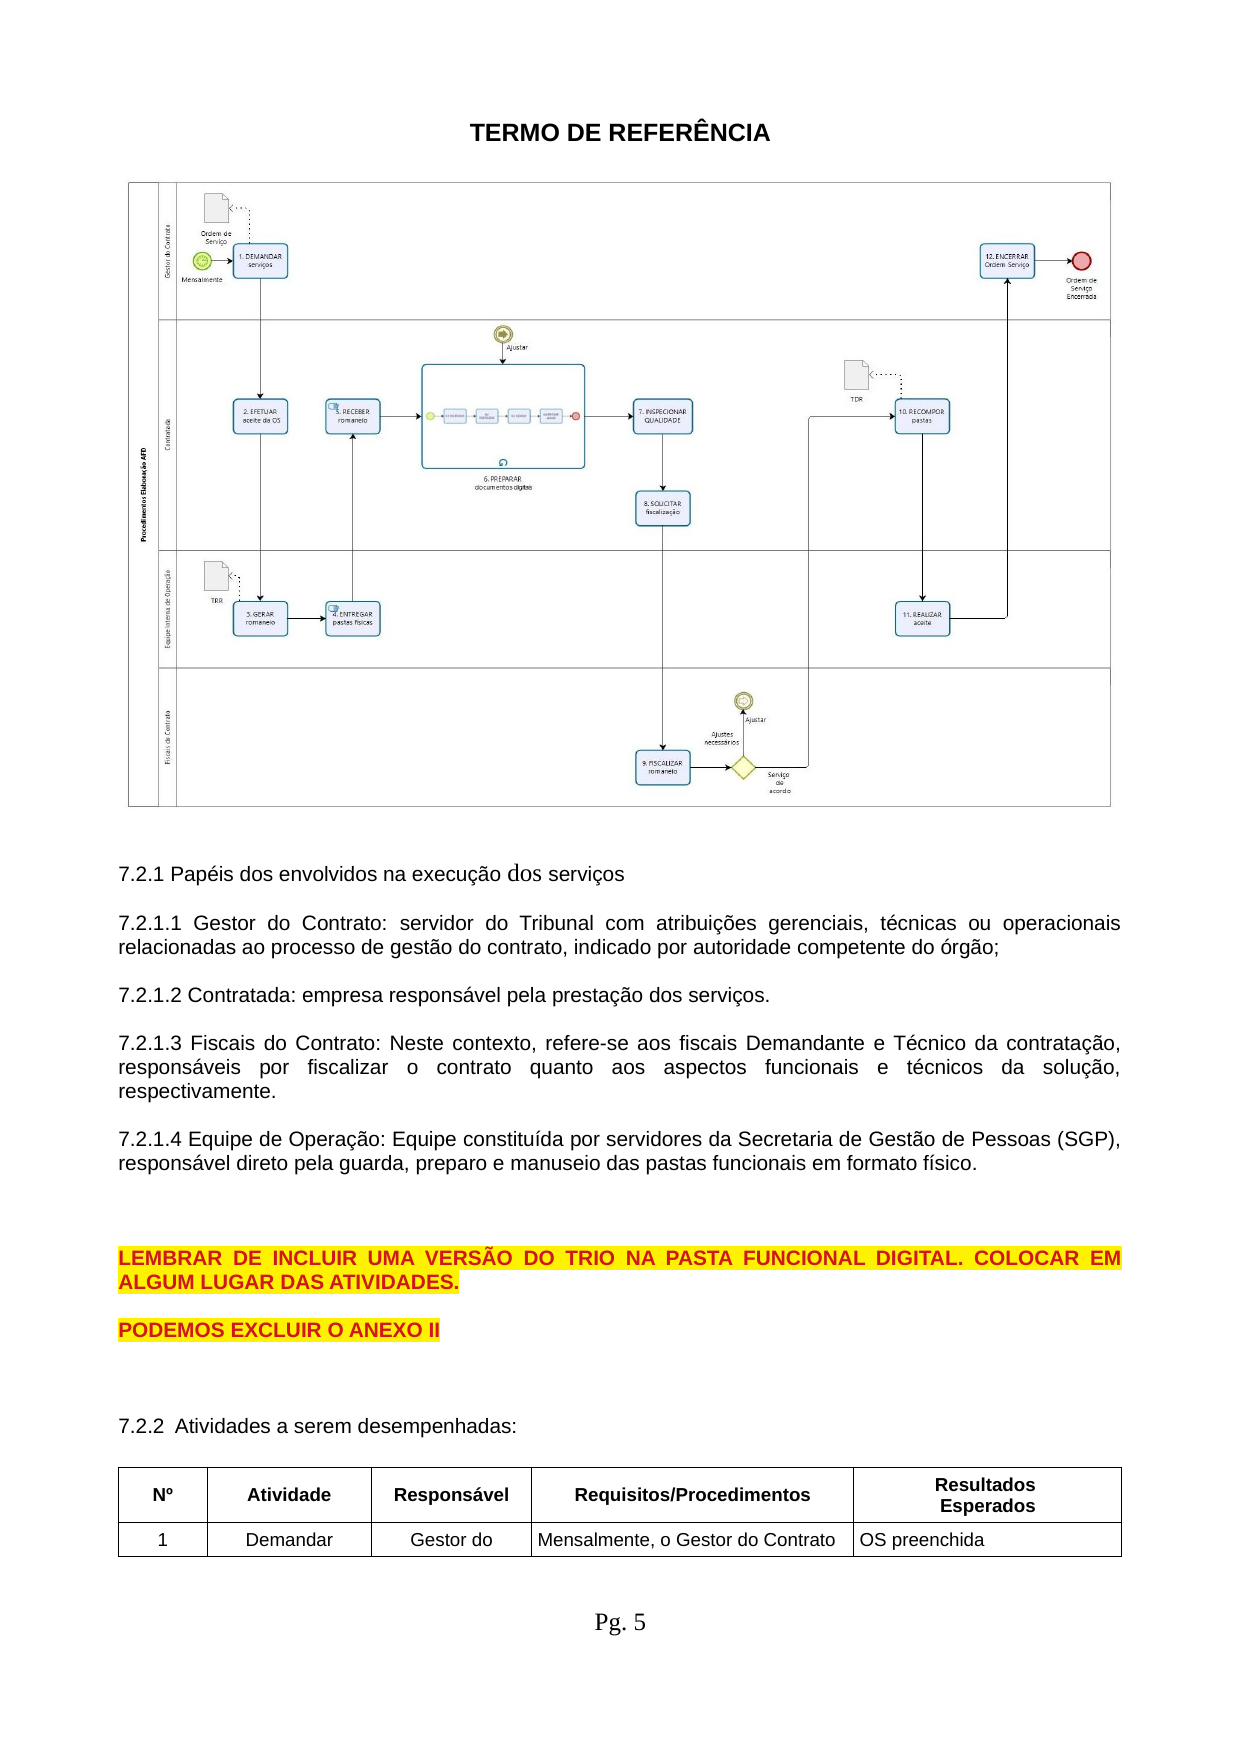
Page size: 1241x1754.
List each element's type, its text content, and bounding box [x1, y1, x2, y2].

text 7.2.1 Papéis dos envolvidos na execução dos serviços [118, 858, 1122, 887]
table_cell OS preenchida [854, 1523, 1121, 1556]
table_header Requisitos/Procedimentos [532, 1468, 853, 1522]
table_header Atividade [208, 1468, 371, 1522]
table_header Nº [119, 1468, 207, 1522]
table_cell Gestor do [372, 1523, 531, 1556]
text PODEMOS EXCLUIR O ANEXO II [118, 1318, 1122, 1342]
picture [124, 176, 1117, 812]
table_header Responsável [372, 1468, 531, 1522]
text 7.2.2 Atividades a serem desempenhadas: [118, 1414, 1122, 1438]
text 7.2.1.2 Contratada: empresa responsável pela prestação dos serviços. [118, 983, 1122, 1007]
text 7.2.1.1 Gestor do Contrato: servidor do Tribunal com atribuições gerenciais, técnicas ou operacionais relacionadas ao processo de gestão do contrato, indicado por autoridade competente do órgão; [118, 911, 1122, 959]
text LEMBRAR DE INCLUIR UMA VERSÃO DO TRIO NA PASTA FUNCIONAL DIGITAL. COLOCAR EM ALGUM LUGAR DAS ATIVIDADES. [118, 1246, 1122, 1294]
table_cell Demandar [208, 1523, 371, 1556]
table_cell 1 [119, 1523, 207, 1556]
table_header Resultados Esperados [854, 1468, 1121, 1522]
table_cell Mensalmente, o Gestor do Contrato [532, 1523, 853, 1556]
text 7.2.1.4 Equipe de Operação: Equipe constituída por servidores da Secretaria de Gestão de Pessoas (SGP), responsável direto pela guarda, preparo e manuseio das pastas funcionais em formato físico. [118, 1126, 1122, 1174]
text 7.2.1.3 Fiscais do Contrato: Neste contexto, refere-se aos fiscais Demandante e Técnico da contratação, responsáveis por fiscalizar o contrato quanto aos aspectos funcionais e técnicos da solução, respectivamente. [118, 1031, 1122, 1102]
